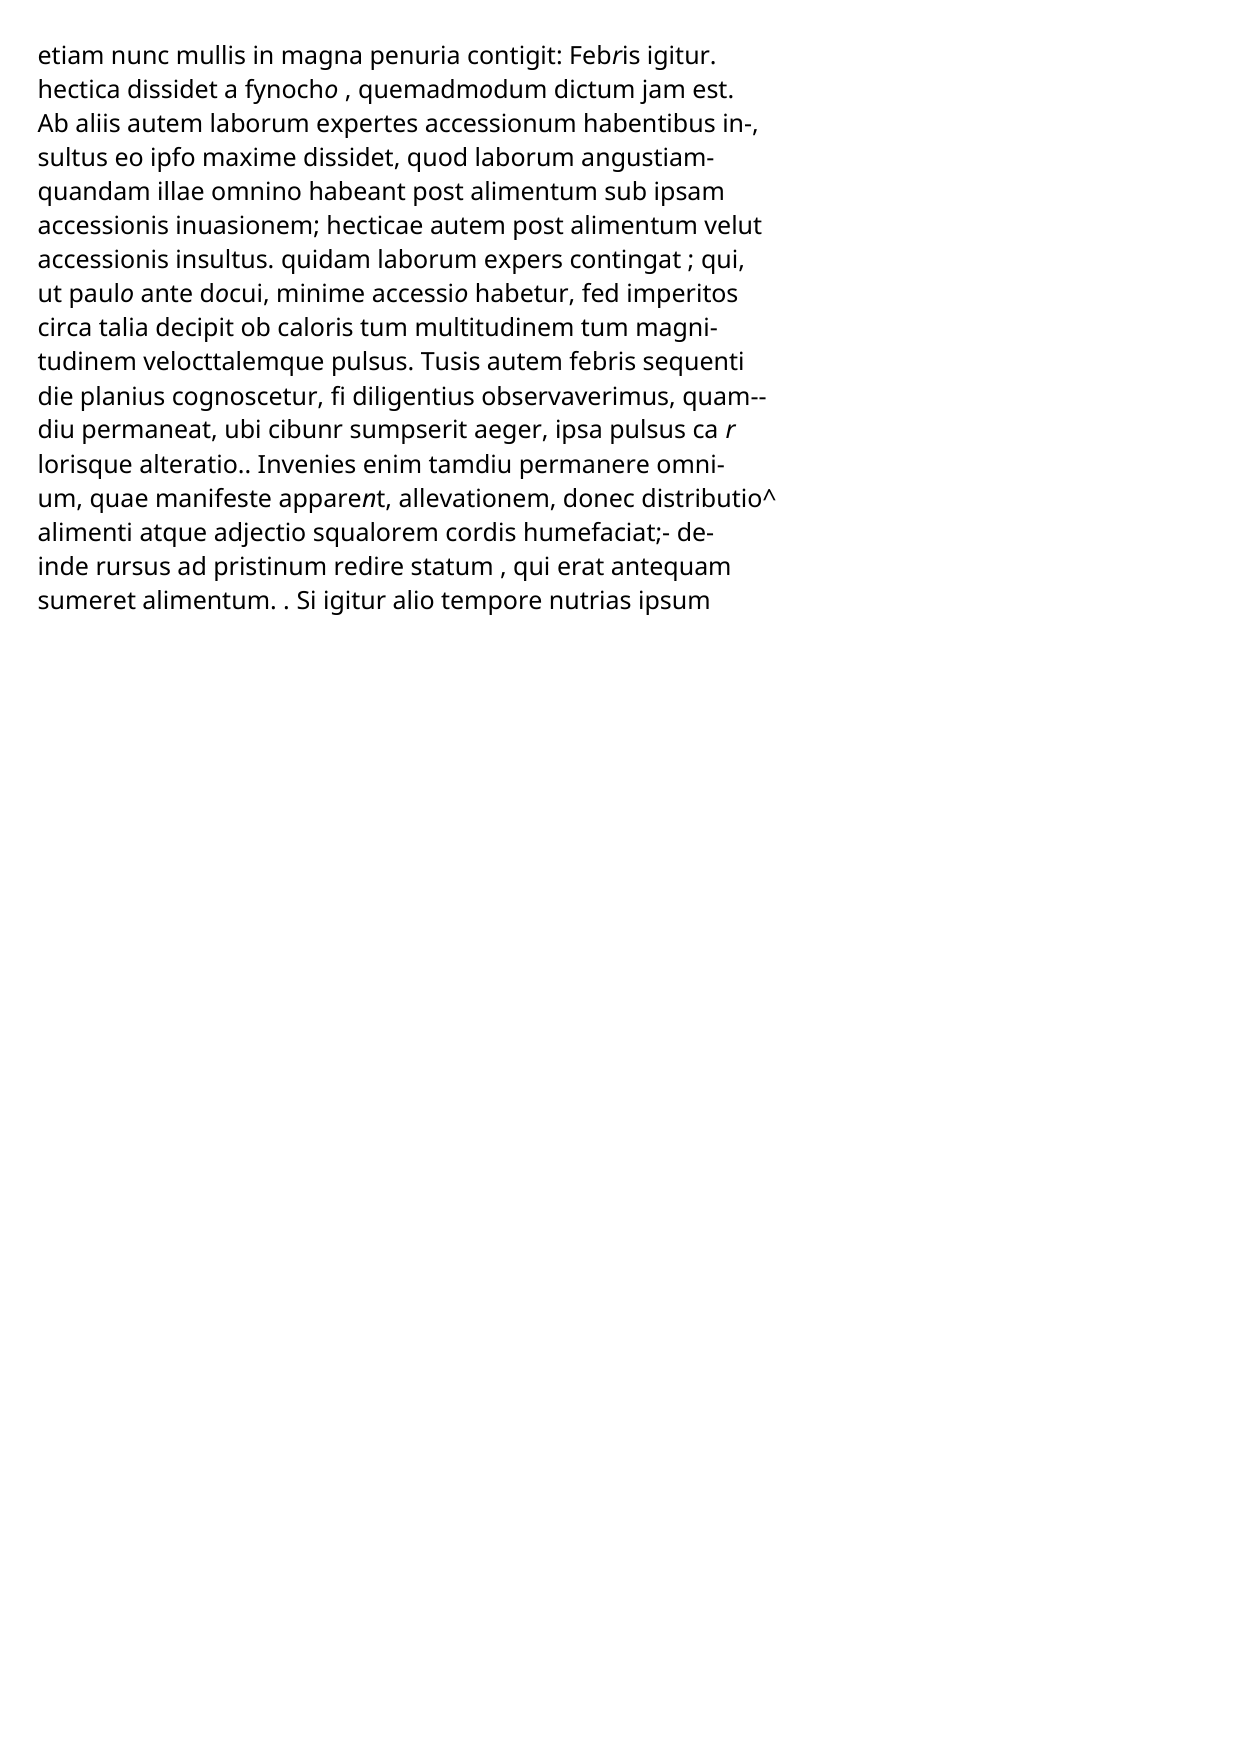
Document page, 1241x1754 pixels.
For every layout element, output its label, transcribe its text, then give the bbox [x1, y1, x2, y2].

text etiam nunc mullis in magna penuria contigit: Febris igitur. hectica dissidet a fynocho , quemadmodum dictum jam est. Ab aliis autem laborum expertes accessionum habentibus in-, sultus eo ipfo maxime dissidet, quod laborum angustiam- quandam illae omnino habeant post alimentum sub ipsam accessionis inuasionem; hecticae autem post alimentum velut accessionis insultus. quidam laborum expers contingat ; qui, ut paulo ante docui, minime accessio habetur, fed imperitos circa talia decipit ob caloris tum multitudinem tum magni- tudinem velocttalemque pulsus. Tusis autem febris sequenti die planius cognoscetur, fi diligentius observaverimus, quam-- diu permaneat, ubi cibunr sumpserit aeger, ipsa pulsus ca r lorisque alteratio.. Invenies enim tamdiu permanere omni- um, quae manifeste apparent, allevationem, donec distributio^ alimenti atque adjectio squalorem cordis humefaciat;- de- inde rursus ad pristinum redire statum , qui erat antequam sumeret alimentum. . Si igitur alio tempore nutrias ipsum [37, 37, 1203, 617]
